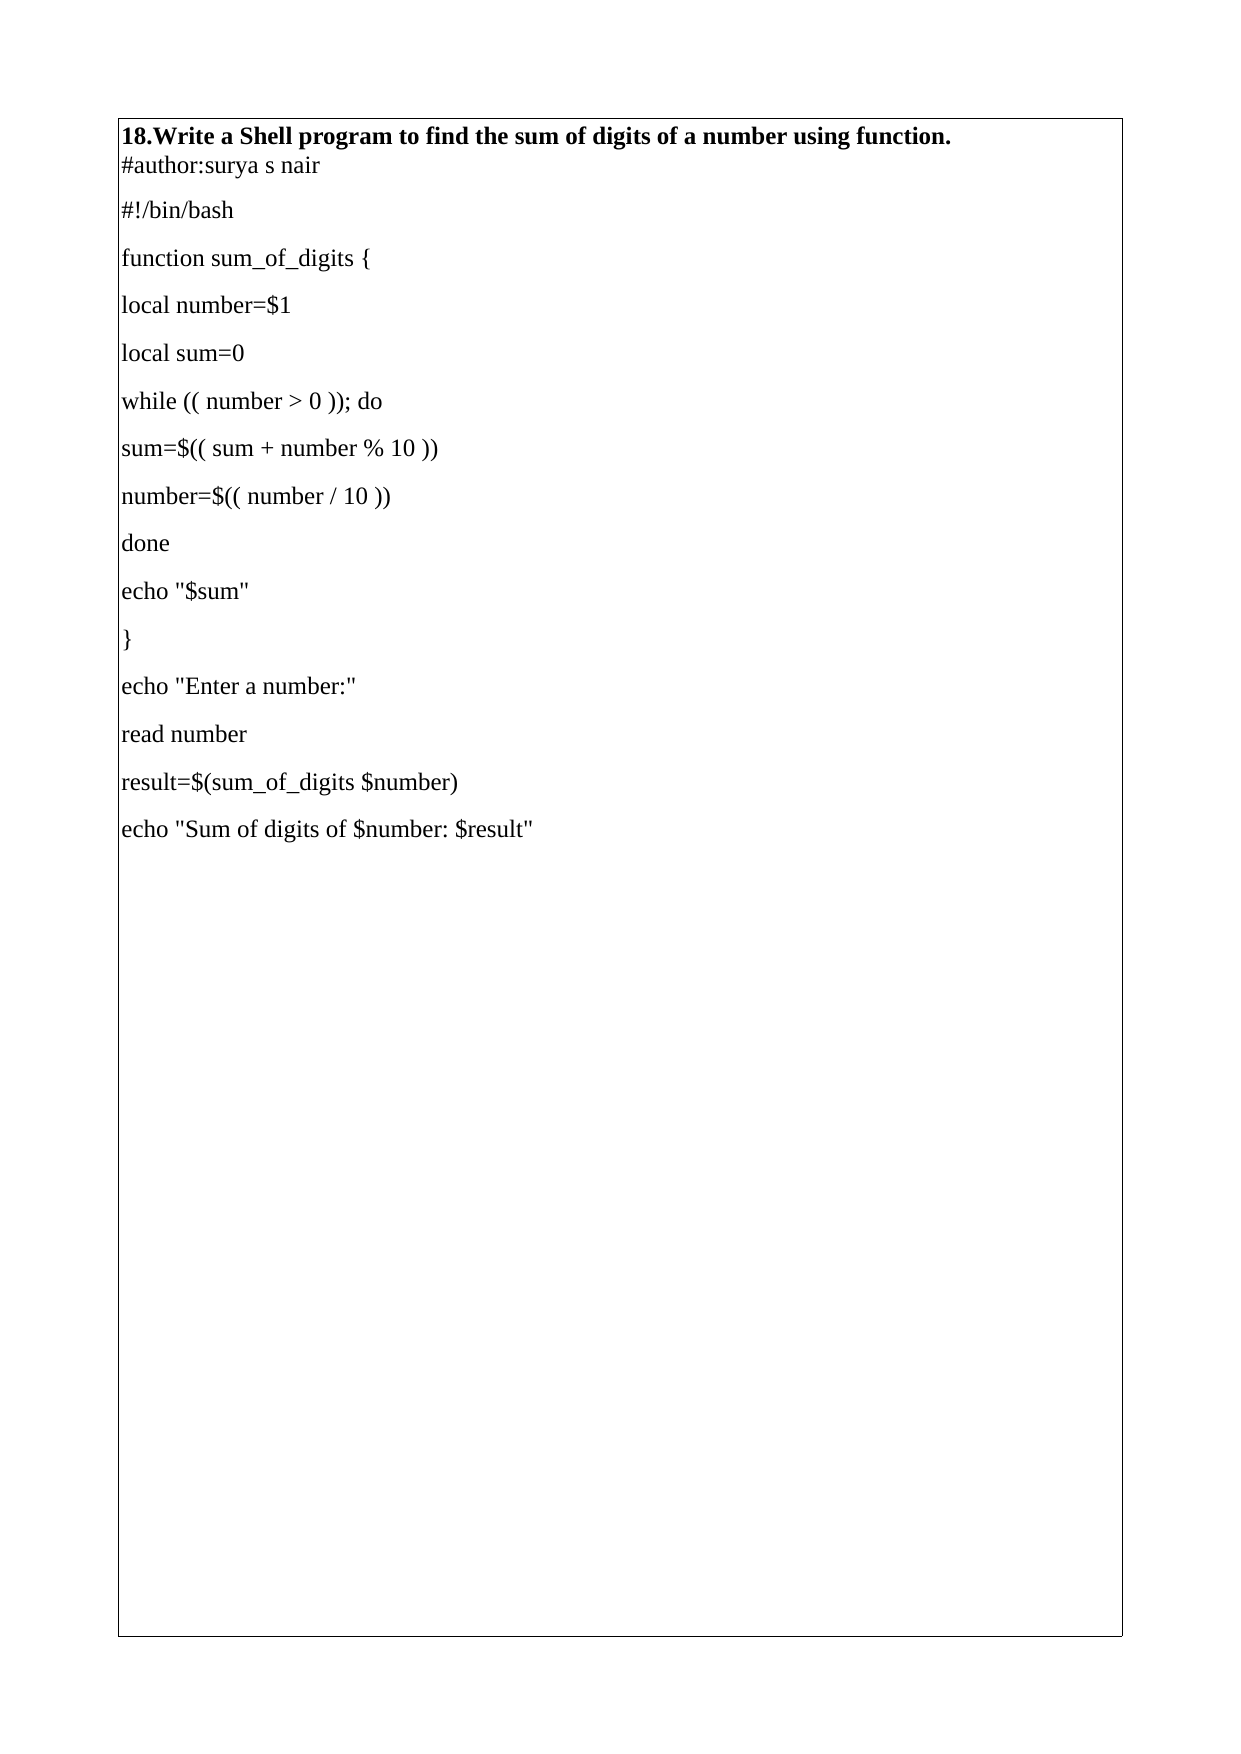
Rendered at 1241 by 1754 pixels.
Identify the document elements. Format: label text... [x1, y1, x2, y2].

list result=$(sum_of_digits $number) [121, 767, 1119, 795]
list echo "Enter a number:" [121, 671, 1119, 700]
list number=$(( number / 10 )) [121, 481, 1119, 510]
list 18.Write a Shell program to find the sum of digits of a number using function. [121, 121, 1119, 150]
list echo "$sum" [121, 576, 1119, 605]
list read number [121, 719, 1119, 748]
list while (( number > 0 )); do [121, 386, 1119, 414]
list } [121, 624, 1119, 652]
list local sum=0 [121, 338, 1119, 367]
list local number=$1 [121, 291, 1119, 319]
list #author:surya s nair [121, 150, 1119, 179]
list function sum_of_digits { [121, 243, 1119, 272]
list #!/bin/bash [121, 195, 1119, 224]
list echo "Sum of digits of $number: $result" [121, 814, 1119, 843]
list done [121, 528, 1119, 557]
list sum=$(( sum + number % 10 )) [121, 433, 1119, 462]
